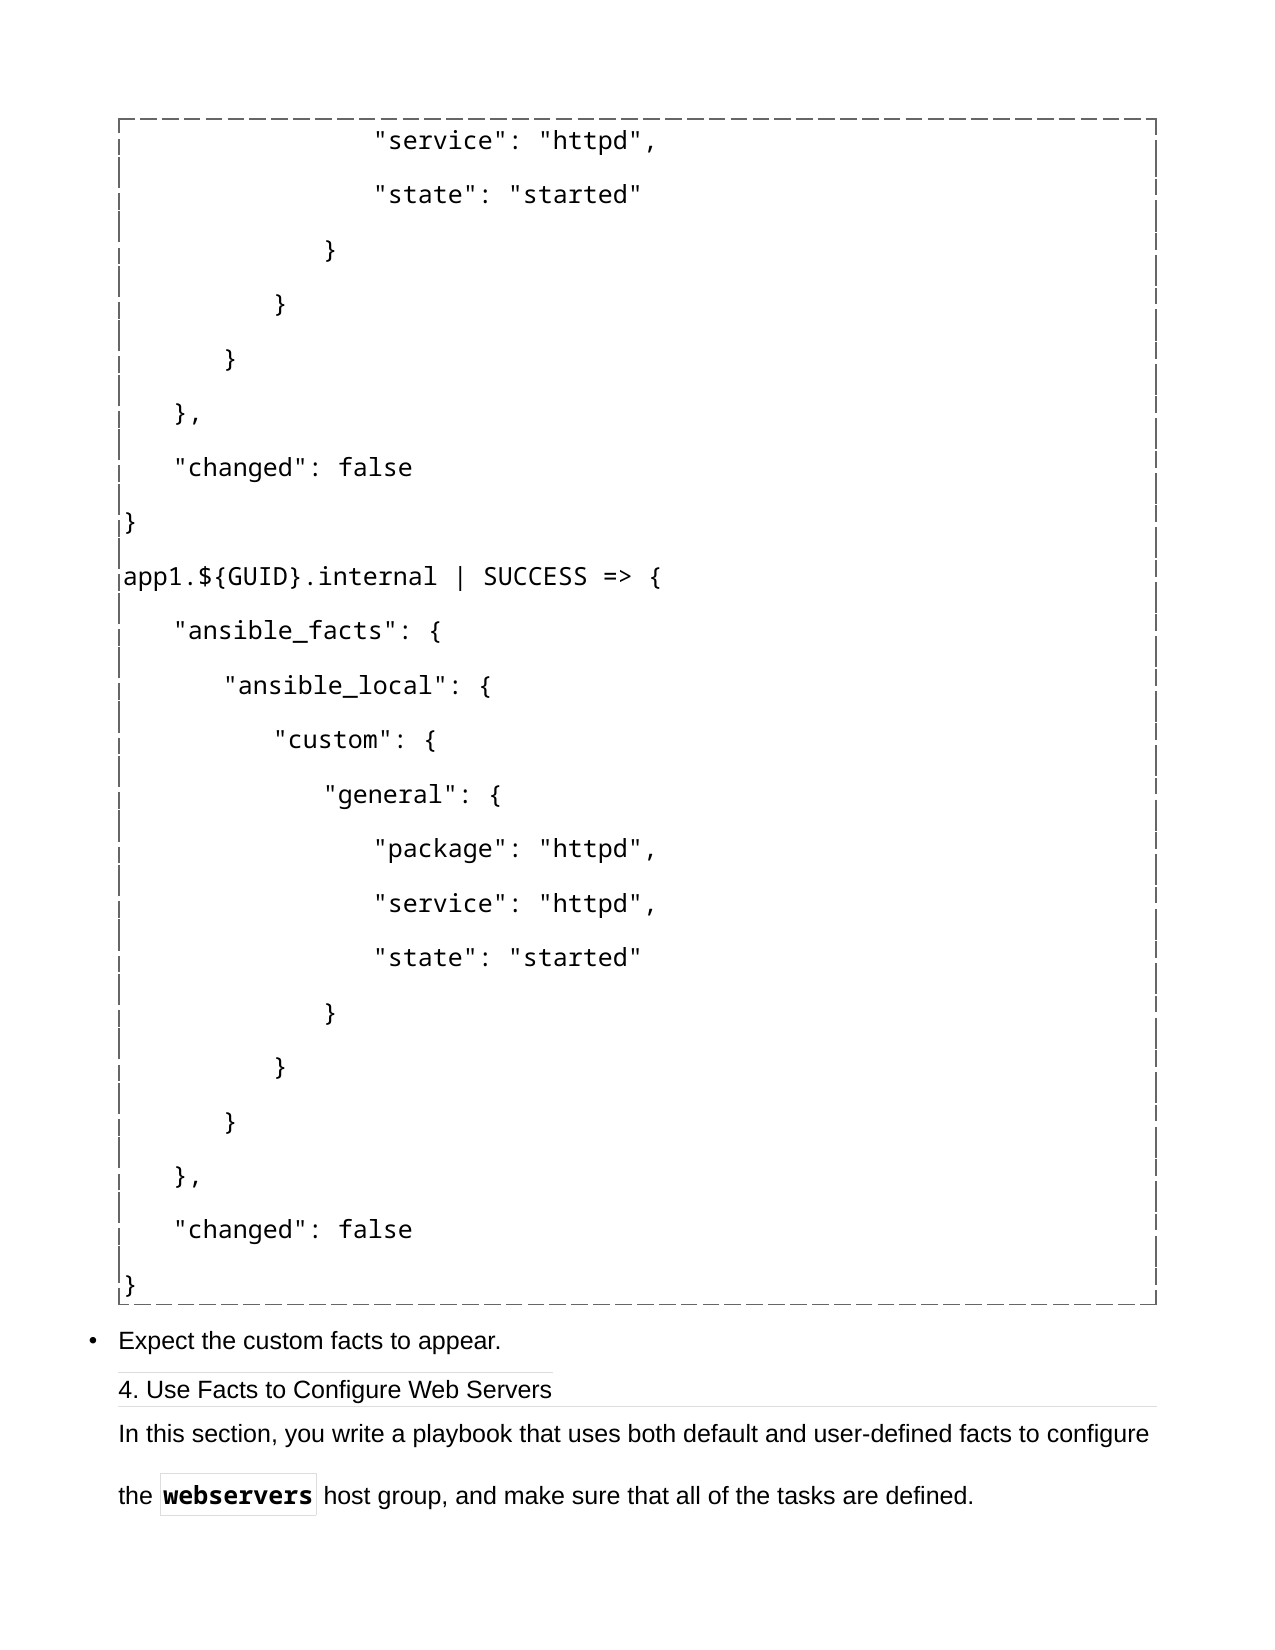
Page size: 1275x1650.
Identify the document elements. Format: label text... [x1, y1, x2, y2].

list } [118, 990, 1157, 1028]
list "state": "started" [118, 173, 1157, 211]
list } [118, 336, 1157, 374]
list } [118, 282, 1157, 320]
list "general": { [118, 772, 1157, 810]
list "service": "httpd", [118, 118, 1157, 157]
text In this section, you write a playbook that uses both default and user-defined facts to configure the webservers host group, and make sure that all of the tasks are defined. [118, 1419, 1157, 1515]
list } [118, 1044, 1157, 1083]
list "changed": false [118, 1208, 1157, 1246]
list "changed": false [118, 445, 1157, 483]
subtitle 4. Use Facts to Configure Web Servers [118, 1372, 1157, 1406]
list "state": "started" [118, 935, 1157, 974]
list "service": "httpd", [118, 881, 1157, 919]
list } [118, 1099, 1157, 1137]
list "custom": { [118, 717, 1157, 756]
list Expect the custom facts to appear. [118, 1326, 1157, 1354]
list } [118, 227, 1157, 266]
list "ansible_facts": { [118, 608, 1157, 647]
list } [118, 499, 1157, 538]
list app1.${GUID}.internal | SUCCESS => { [118, 554, 1157, 592]
list }, [118, 391, 1157, 429]
list "ansible_local": { [118, 663, 1157, 701]
list "package": "httpd", [118, 826, 1157, 865]
list } [118, 1262, 1157, 1305]
list }, [118, 1153, 1157, 1192]
